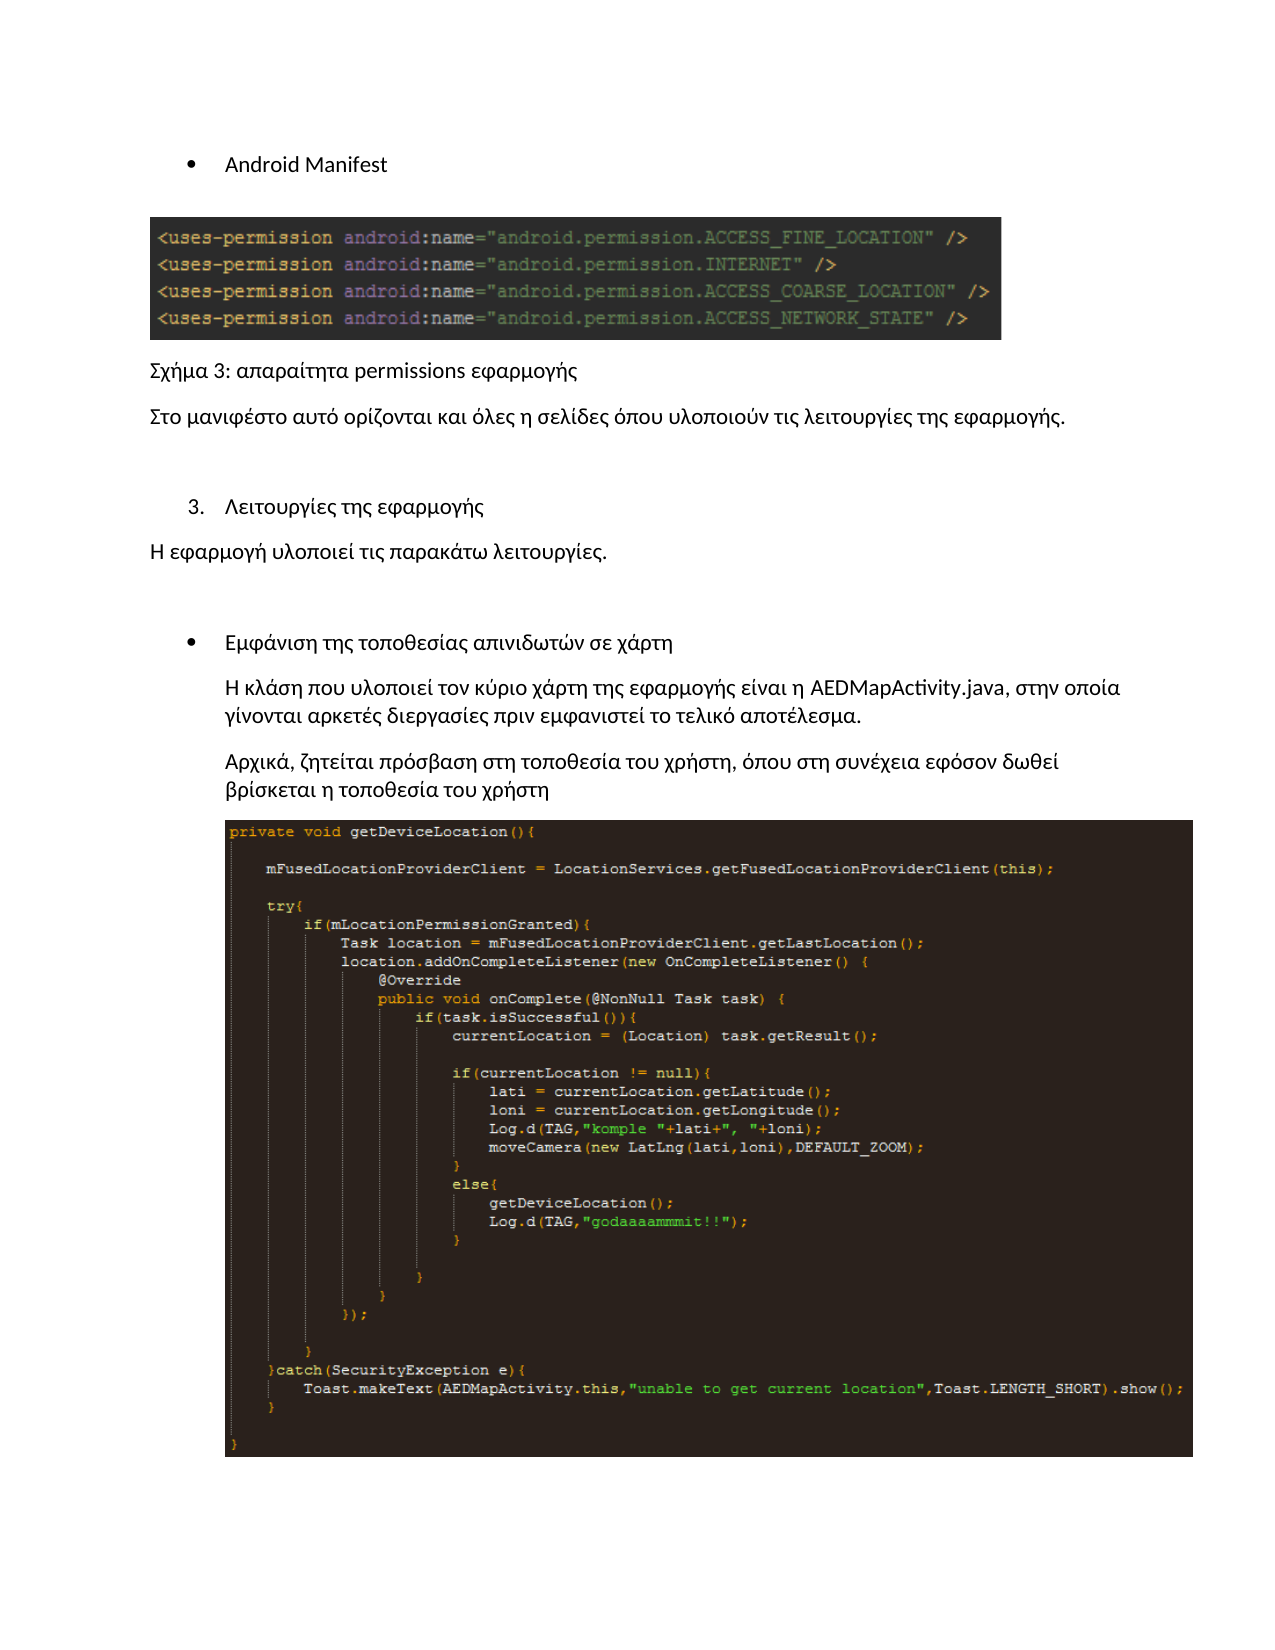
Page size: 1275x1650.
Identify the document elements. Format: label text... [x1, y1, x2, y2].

text Η κλάση που υλοποιεί τον κύριο χάρτη της εφαρμογής είναι η AEDMapActivity.java, στην οποία γίνονται αρκετές διεργασίες πριν εμφανιστεί το τελικό αποτέλεσμα. [225, 673, 1125, 729]
text Σχήμα 3: απαραίτητα permissions εφαρμογής [150, 357, 1125, 384]
text Αρχικά, ζητείται πρόσβαση στη τοποθεσία του χρήστη, όπου στη συνέχεια εφόσον δωθεί βρίσκεται η τοποθεσία του χρήστη [225, 747, 1125, 803]
text Στο μανιφέστο αυτό ορίζονται και όλες η σελίδες όπου υλοποιούν τις λειτουργίες της εφαρμογής. [150, 402, 1125, 430]
list Android Manifest [187, 150, 1125, 178]
text Η εφαρμογή υλοποιεί τις παρακάτω λειτουργίες. [150, 537, 1125, 565]
list Λειτουργίες της εφαρμογής [187, 492, 1125, 520]
list Εμφάνιση της τοποθεσίας απινιδωτών σε χάρτη [187, 628, 1125, 656]
